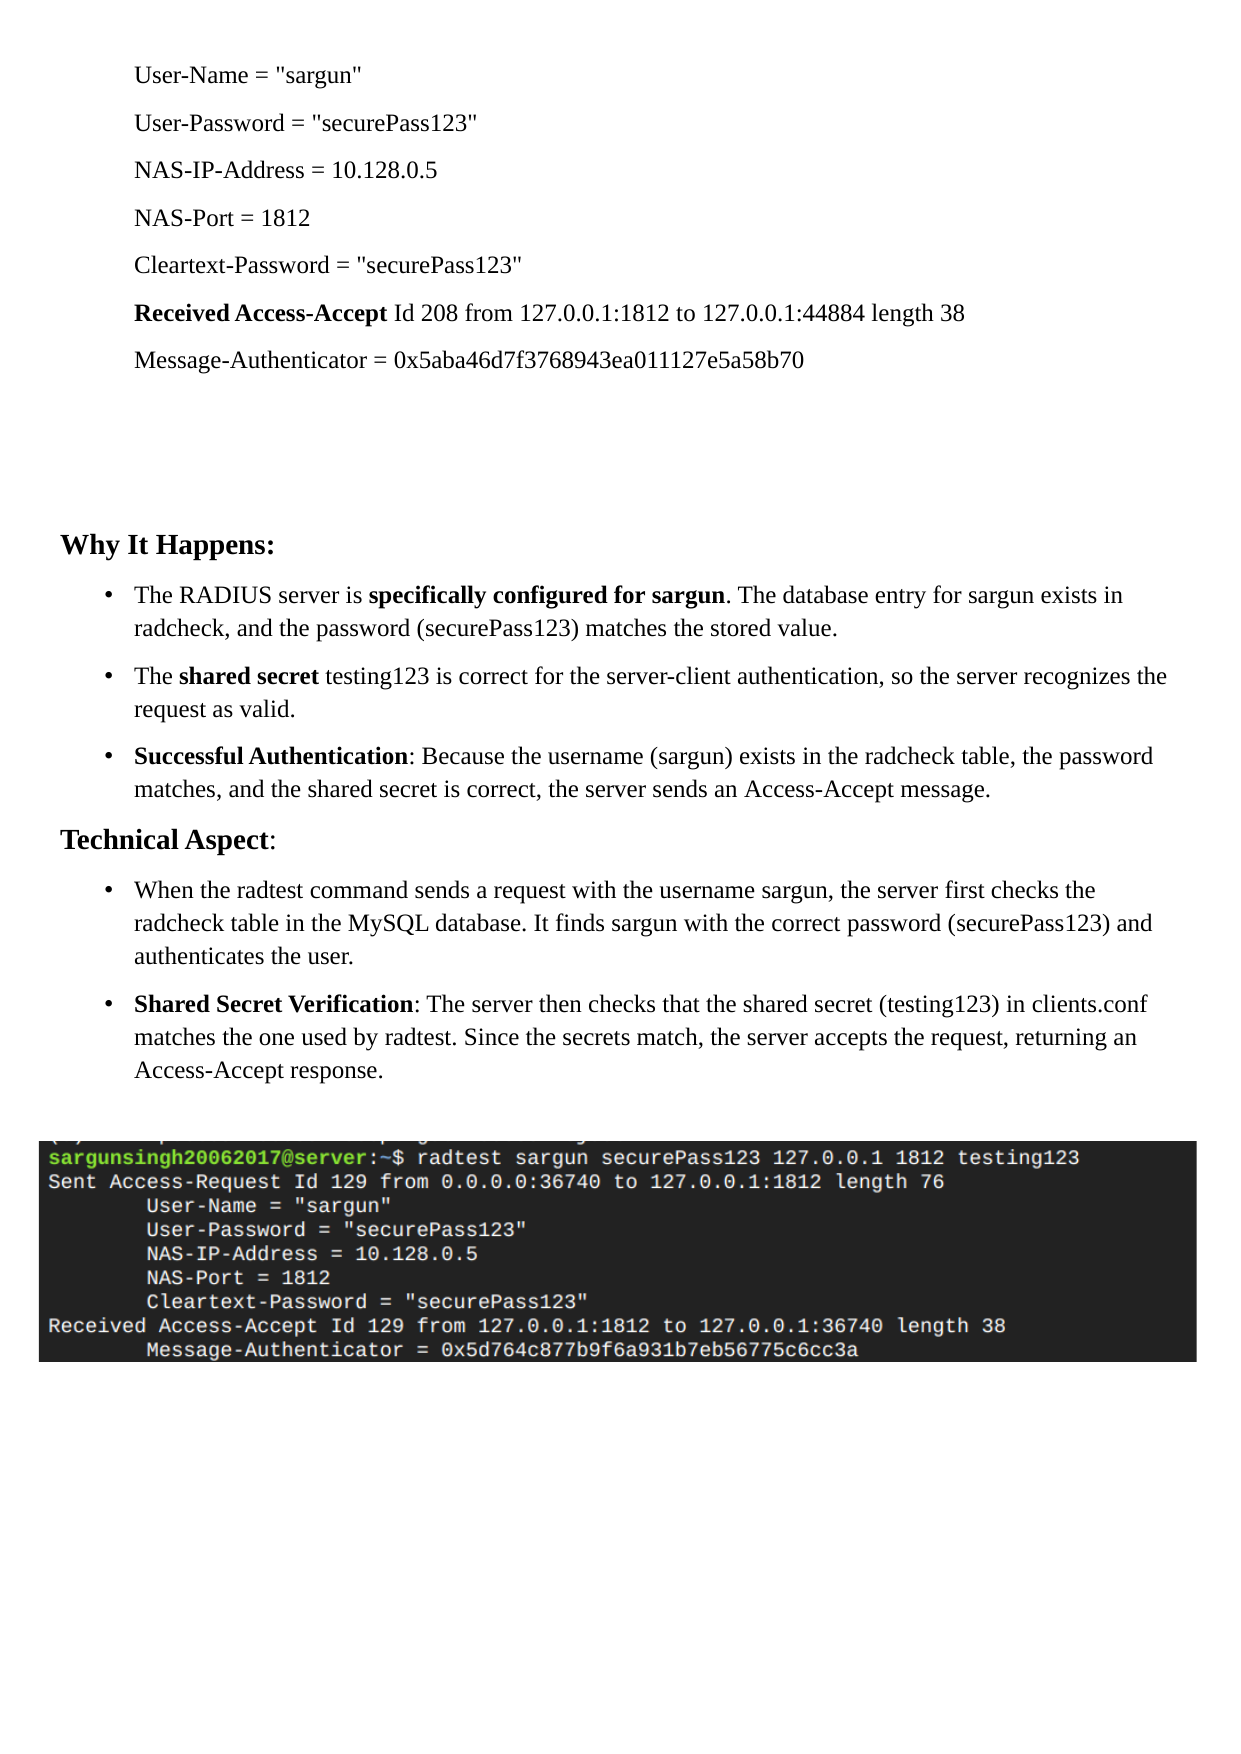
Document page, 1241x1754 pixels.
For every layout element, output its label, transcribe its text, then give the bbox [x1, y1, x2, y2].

text User-Name = "sargun" [60, 60, 1181, 89]
picture [38, 1141, 1197, 1362]
list The shared secret testing123 is correct for the server-client authentication, so the server recognizes the request as valid. [104, 661, 1181, 723]
text NAS-IP-Address = 10.128.0.5 [60, 155, 1181, 184]
list Shared Secret Verification: The server then checks that the shared secret (testing123) in clients.conf matches the one used by radtest. Since the secrets match, the server accepts the request, returning an Access-Accept response. [104, 989, 1181, 1084]
text User-Password = "securePass123" [60, 108, 1181, 136]
text Technical Aspect: [60, 822, 1181, 856]
text Cleartext-Password = "securePass123" [60, 250, 1181, 279]
text Received Access-Accept Id 208 from 127.0.0.1:1812 to 127.0.0.1:44884 length 38 [60, 298, 1181, 327]
list Successful Authentication: Because the username (sargun) exists in the radcheck table, the password matches, and the shared secret is correct, the server sends an Access-Accept message. [104, 741, 1181, 803]
list The RADIUS server is specifically configured for sargun. The database entry for sargun exists in radcheck, and the password (securePass123) matches the stored value. [104, 580, 1181, 642]
list When the radtest command sends a request with the username sargun, the server first checks the radcheck table in the MySQL database. It finds sargun with the correct password (securePass123) and authenticates the user. [104, 875, 1181, 970]
text NAS-Port = 1812 [60, 203, 1181, 232]
text Why It Happens: [60, 527, 1181, 561]
text Message-Authenticator = 0x5aba46d7f3768943ea011127e5a58b70 [60, 346, 1181, 374]
